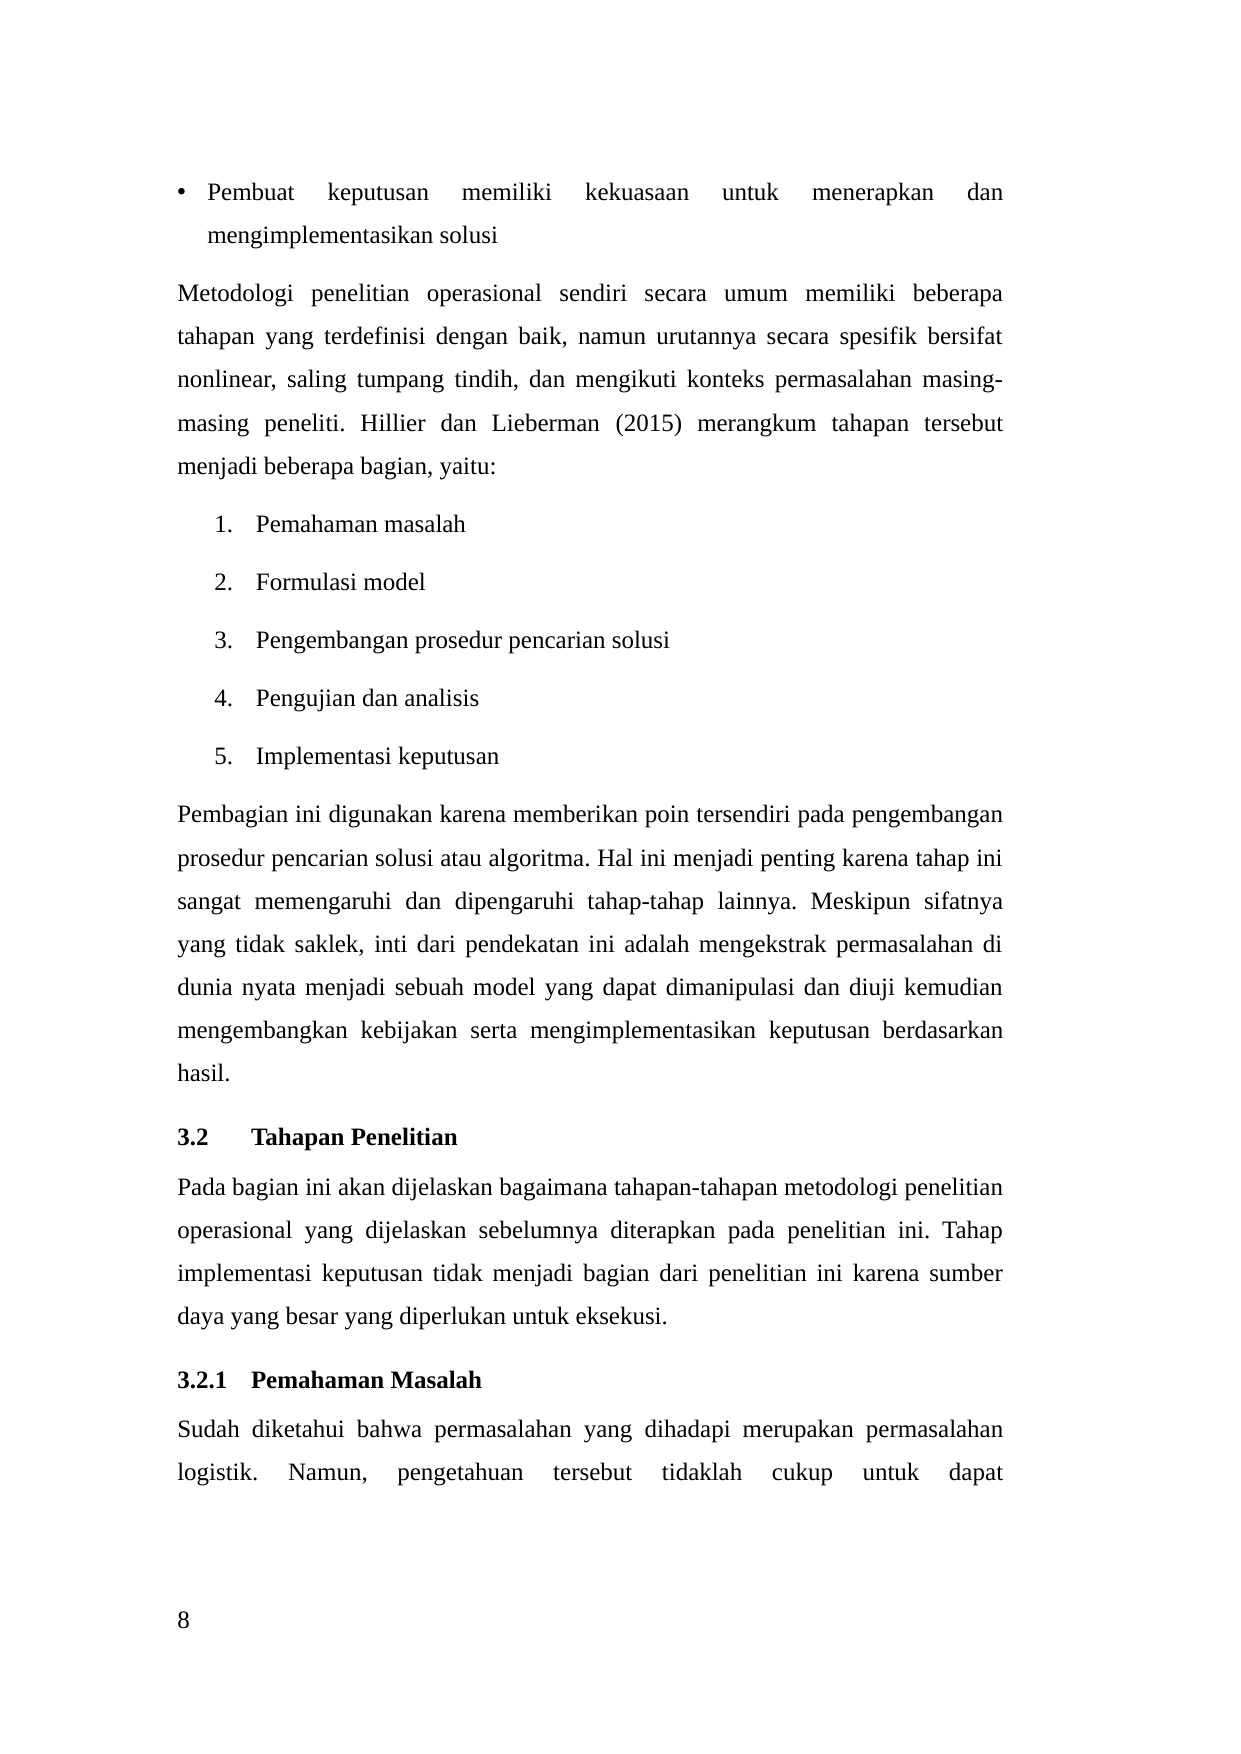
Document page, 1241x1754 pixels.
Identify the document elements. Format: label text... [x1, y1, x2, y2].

text Pembagian ini digunakan karena memberikan poin tersendiri pada pengembangan prosedur pencarian solusi atau algoritma. Hal ini menjadi penting karena tahap ini sangat memengaruhi dan dipengaruhi tahap-tahap lainnya. Meskipun sifatnya yang tidak saklek, inti dari pendekatan ini adalah mengekstrak permasalahan di dunia nyata menjadi sebuah model yang dapat dimanipulasi dan diuji kemudian mengembangkan kebijakan serta mengimplementasikan keputusan berdasarkan hasil. [177, 799, 1003, 1087]
list Pemahaman masalah [214, 509, 1003, 538]
list Formulasi model [214, 567, 1003, 596]
list Pembuat keputusan memiliki kekuasaan untuk menerapkan dan mengimplementasikan solusi [177, 177, 1003, 249]
list Pengembangan prosedur pencarian solusi [214, 625, 1003, 654]
text Pada bagian ini akan dijelaskan bagaimana tahapan-tahapan metodologi penelitian operasional yang dijelaskan sebelumnya diterapkan pada penelitian ini. Tahap implementasi keputusan tidak menjadi bagian dari penelitian ini karena sumber daya yang besar yang diperlukan untuk eksekusi. [177, 1172, 1003, 1330]
list Pengujian dan analisis [214, 683, 1003, 712]
list Implementasi keputusan [214, 741, 1003, 770]
text Sudah diketahui bahwa permasalahan yang dihadapi merupakan permasalahan logistik. Namun, pengetahuan tersebut tidaklah cukup untuk dapat [177, 1414, 1003, 1486]
subtitle Tahapan Penelitian [177, 1122, 1003, 1151]
subtitle Pemahaman Masalah [177, 1365, 1003, 1394]
text Metodologi penelitian operasional sendiri secara umum memiliki beberapa tahapan yang terdefinisi dengan baik, namun urutannya secara spesifik bersifat nonlinear, saling tumpang tindih, dan mengikuti konteks permasalahan masing-masing peneliti. Hillier dan Lieberman (2015) merangkum tahapan tersebut menjadi beberapa bagian, yaitu: [177, 278, 1003, 479]
